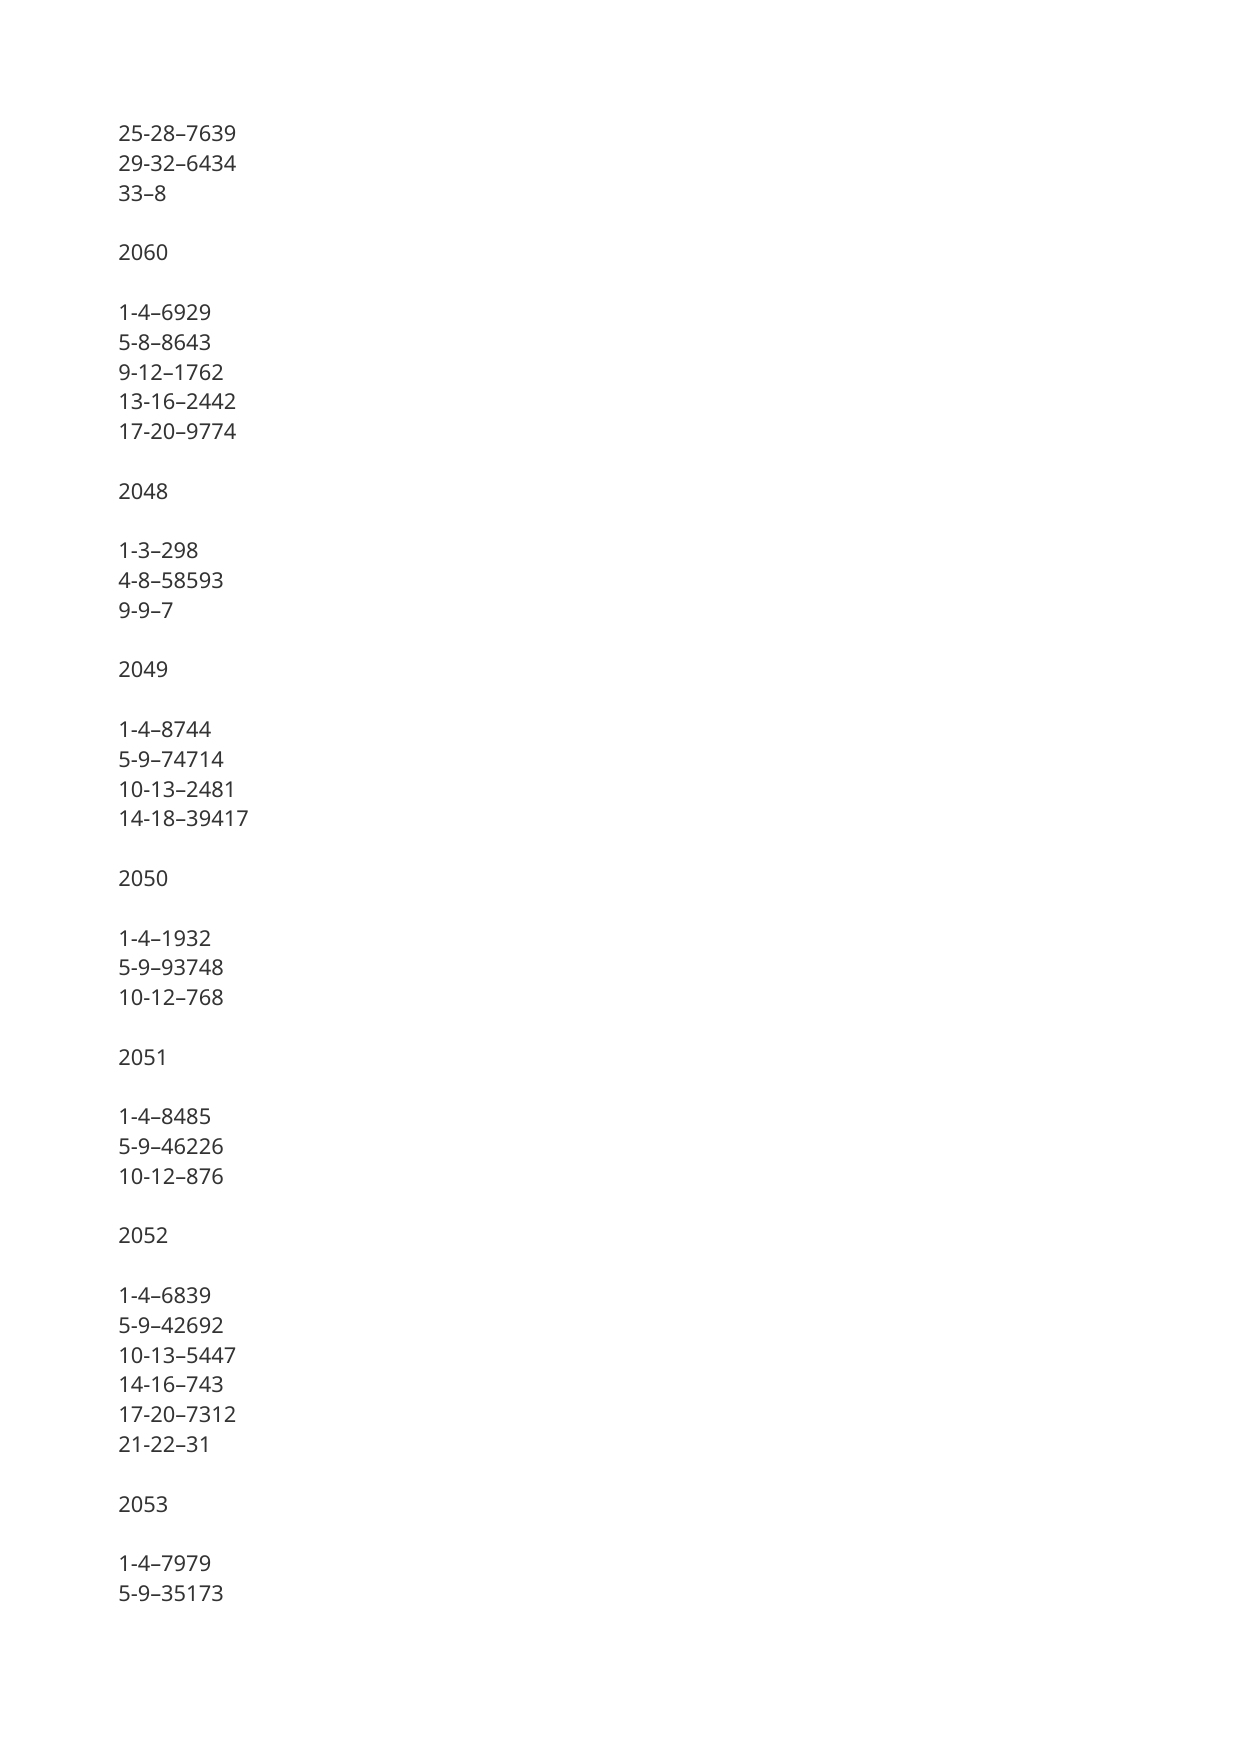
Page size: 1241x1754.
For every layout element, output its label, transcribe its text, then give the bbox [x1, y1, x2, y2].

text 5-9–93748 [118, 952, 1122, 982]
text 1-4–6929 [118, 297, 1122, 327]
text 5-9–42692 [118, 1310, 1122, 1339]
text 2048 [118, 476, 1122, 505]
text 1-4–8744 [118, 714, 1122, 744]
text 9-12–1762 [118, 356, 1122, 386]
text 5-8–8643 [118, 327, 1122, 356]
text 10-12–876 [118, 1161, 1122, 1191]
text 21-22–31 [118, 1429, 1122, 1459]
text 5-9–46226 [118, 1131, 1122, 1161]
text 10-13–5447 [118, 1339, 1122, 1369]
text 2052 [118, 1220, 1122, 1250]
text 33–8 [118, 178, 1122, 207]
text 2050 [118, 863, 1122, 893]
text 1-4–7979 [118, 1548, 1122, 1578]
text 14-16–743 [118, 1369, 1122, 1399]
text 4-8–58593 [118, 565, 1122, 595]
text 1-3–298 [118, 535, 1122, 565]
text 1-4–1932 [118, 922, 1122, 952]
text 13-16–2442 [118, 386, 1122, 416]
text 2049 [118, 654, 1122, 684]
text 1-4–8485 [118, 1101, 1122, 1131]
text 9-9–7 [118, 595, 1122, 624]
text 2060 [118, 237, 1122, 267]
text 29-32–6434 [118, 148, 1122, 178]
text 17-20–7312 [118, 1399, 1122, 1429]
text 25-28–7639 [118, 118, 1122, 148]
text 2051 [118, 1042, 1122, 1071]
text 10-12–768 [118, 982, 1122, 1012]
text 2053 [118, 1488, 1122, 1518]
text 1-4–6839 [118, 1280, 1122, 1310]
text 5-9–74714 [118, 744, 1122, 773]
text 14-18–39417 [118, 803, 1122, 833]
text 5-9–35173 [118, 1578, 1122, 1608]
text 10-13–2481 [118, 773, 1122, 803]
text 17-20–9774 [118, 416, 1122, 446]
